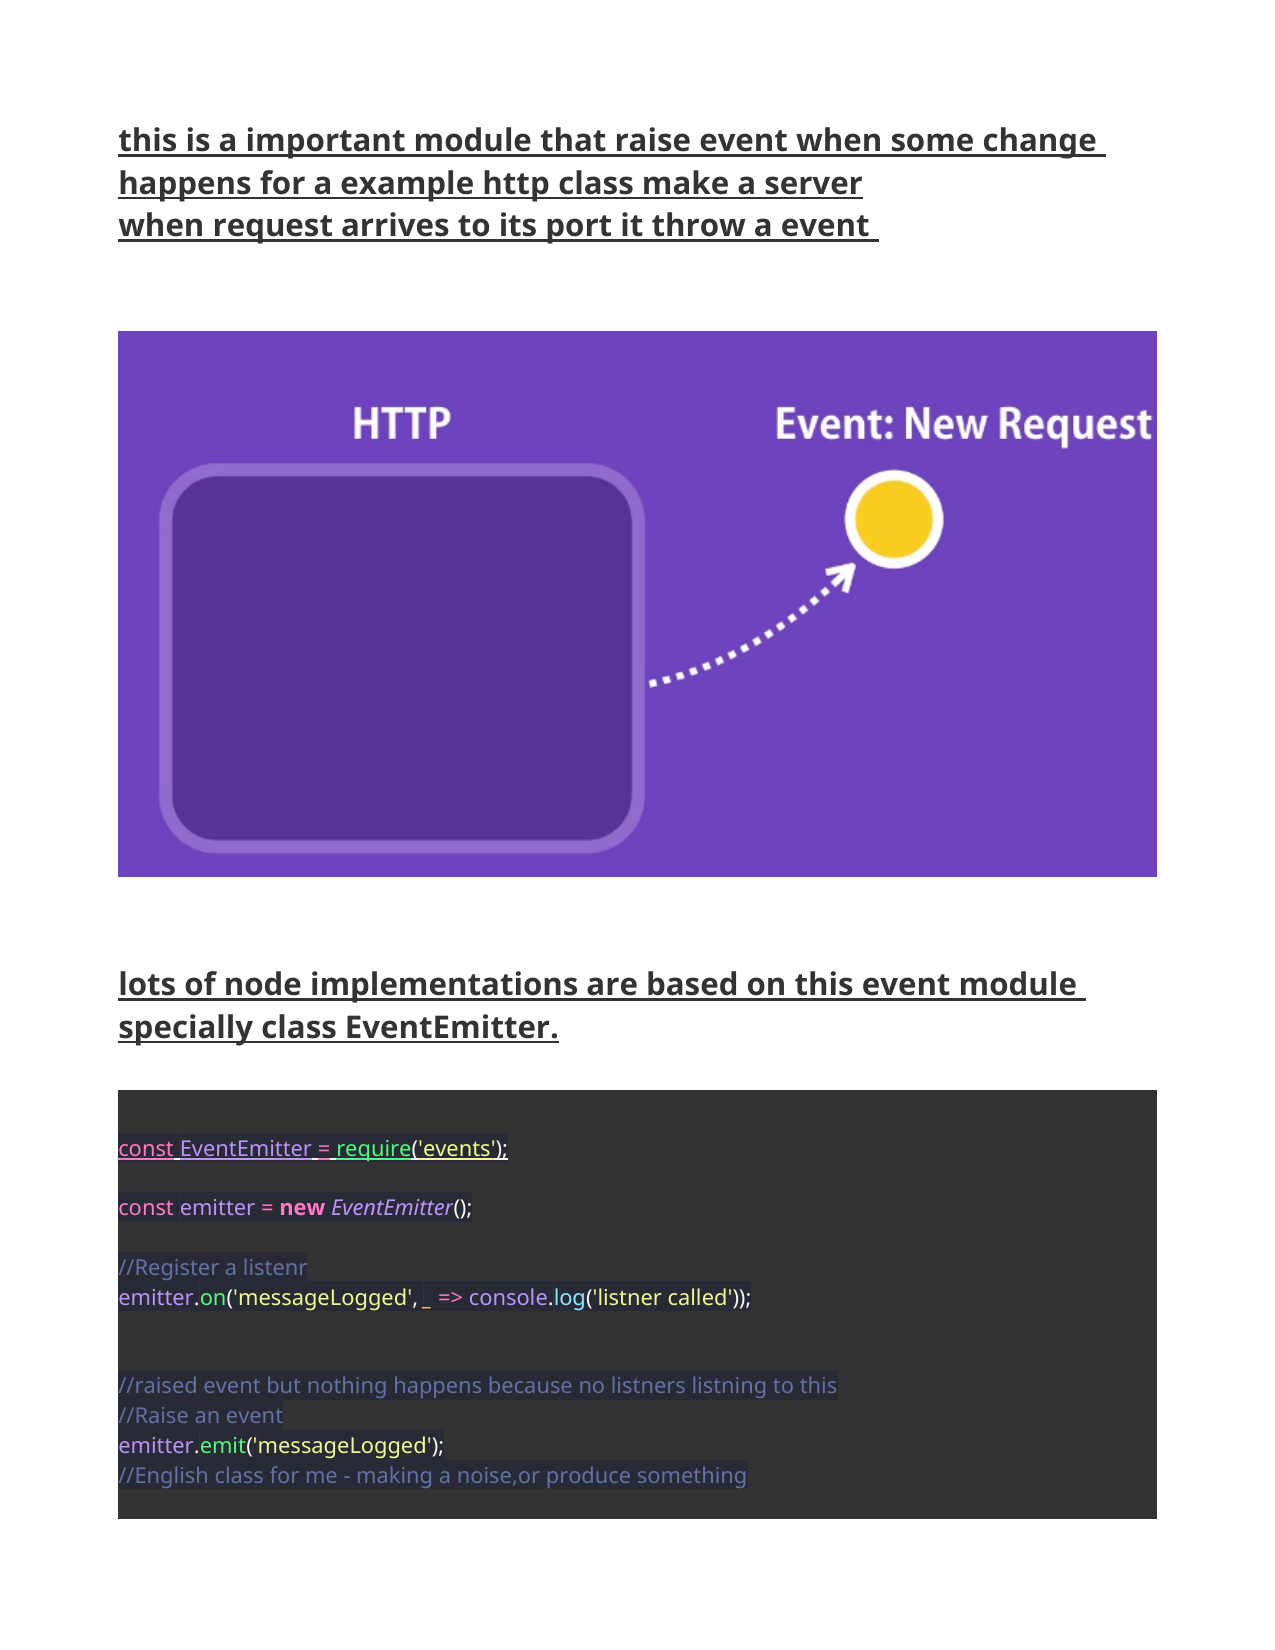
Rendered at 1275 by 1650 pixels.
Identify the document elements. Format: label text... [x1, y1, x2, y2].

text //Raise an event [118, 1400, 1157, 1430]
text //raised event but nothing happens because no listners listning to this [118, 1370, 1157, 1400]
text const EventEmitter = require('events'); [118, 1133, 1157, 1162]
text emitter.on('messageLogged', _ => console.log('listner called')); [118, 1281, 1157, 1311]
text const emitter = new EventEmitter(); [118, 1192, 1157, 1222]
picture [118, 331, 1157, 877]
text when request arrives to its port it throw a event [118, 203, 1157, 246]
text //English class for me - making a noise,or produce something [118, 1460, 1157, 1489]
text lots of node implementations are based on this event module specially class EventEmitter. [118, 962, 1157, 1047]
text //Register a listenr [118, 1252, 1157, 1281]
text emitter.emit('messageLogged'); [118, 1430, 1157, 1460]
text this is a important module that raise event when some change happens for a example http class make a server [118, 118, 1157, 203]
